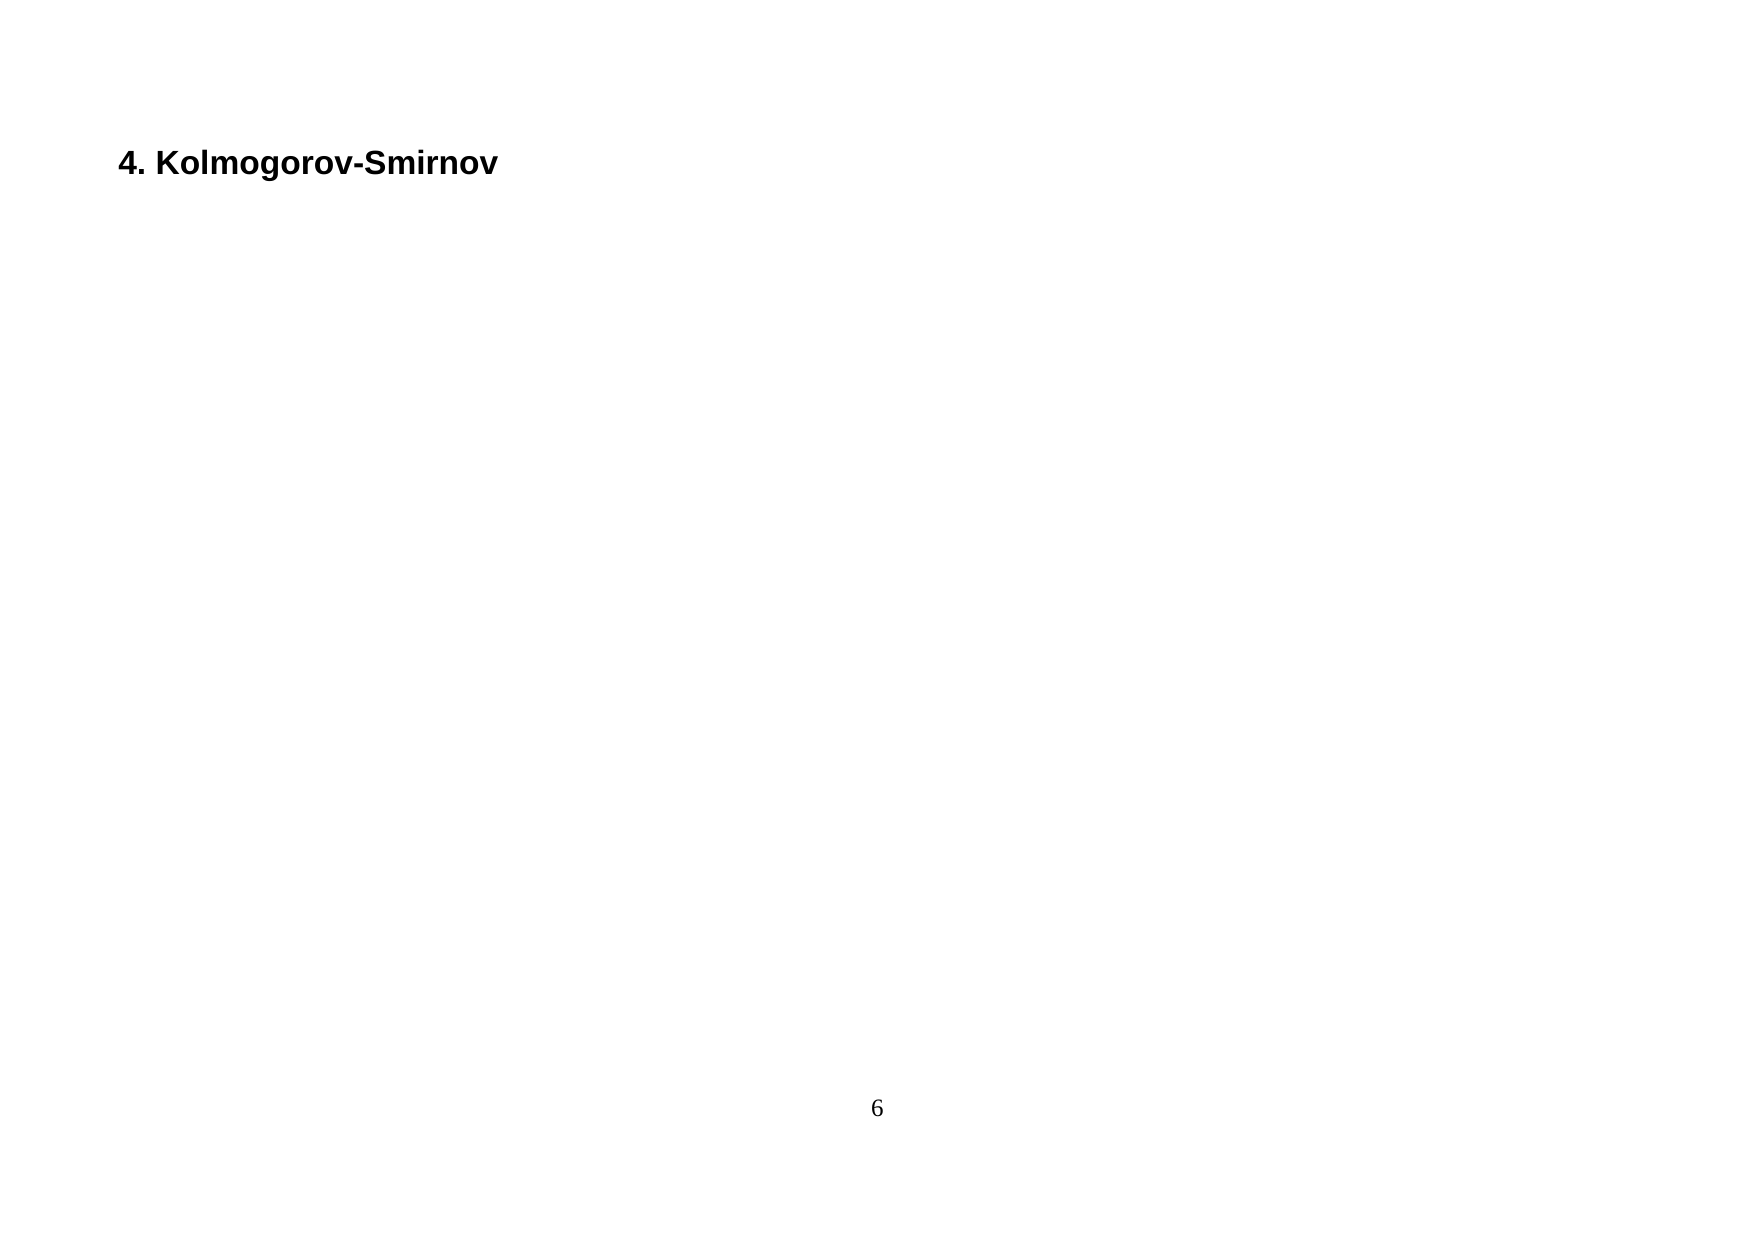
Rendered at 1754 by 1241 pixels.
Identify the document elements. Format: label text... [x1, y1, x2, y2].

subtitle Kolmogorov-Smirnov [118, 143, 1636, 182]
